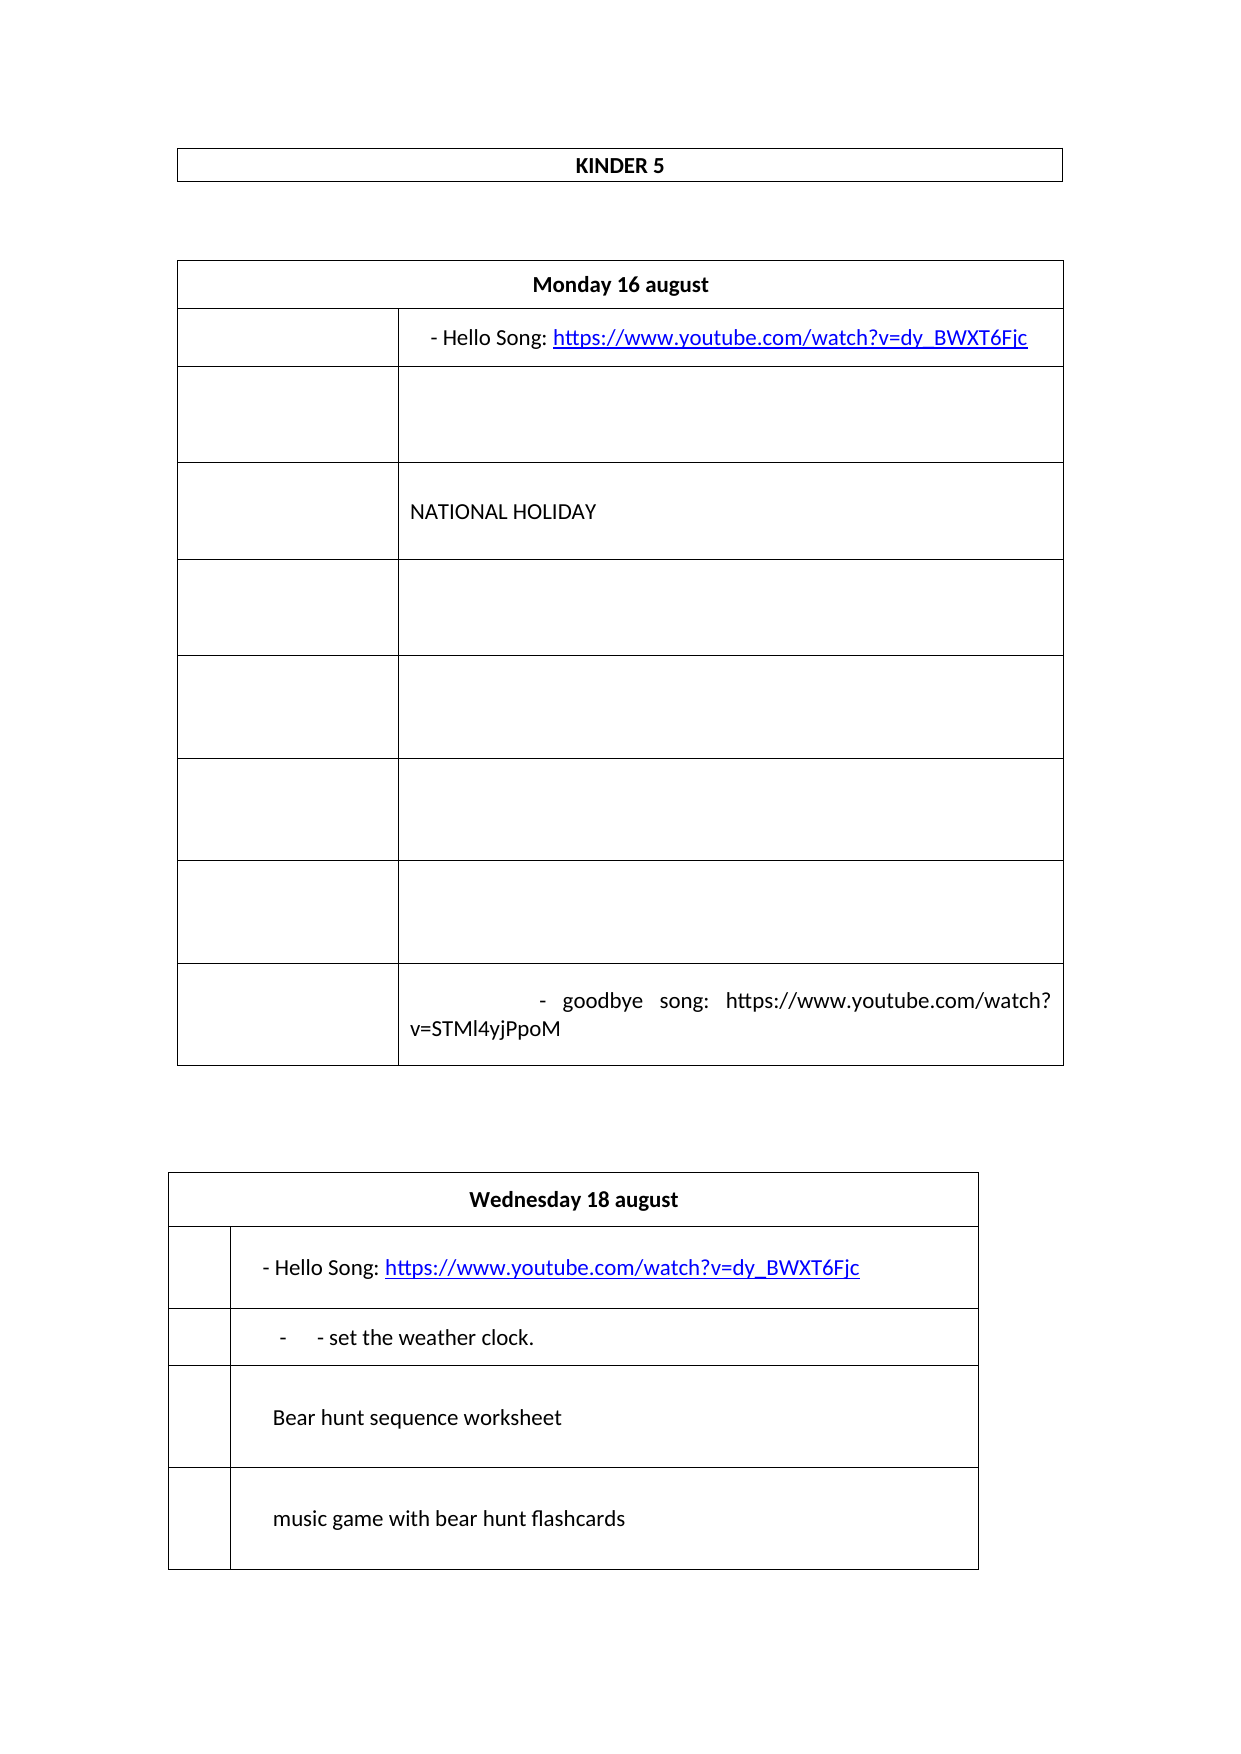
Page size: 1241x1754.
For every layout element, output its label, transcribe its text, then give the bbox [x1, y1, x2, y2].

table_cell [1004, 1365, 1072, 1467]
table_cell [1004, 1308, 1072, 1365]
table_cell music game with bear hunt flashcards [231, 1468, 978, 1568]
table_cell NATIONAL HOLIDAY [399, 463, 1063, 559]
table_cell [979, 1308, 1003, 1365]
table_cell [1004, 1226, 1072, 1308]
table_cell [399, 367, 1063, 462]
table_cell [979, 1467, 1003, 1568]
table_cell [399, 759, 1063, 860]
table_cell [399, 560, 1063, 655]
table_cell [979, 1226, 1003, 1308]
table_cell [169, 1227, 230, 1308]
table_cell [178, 367, 398, 462]
table_cell [178, 964, 398, 1065]
table_cell - Hello Song: https://www.youtube.com/watch?v=dy_BWXT6Fjc [231, 1227, 978, 1308]
table_cell [178, 656, 398, 758]
table_cell Bear hunt sequence worksheet [231, 1366, 978, 1467]
table_cell [979, 1365, 1003, 1467]
table_cell [178, 560, 398, 655]
table_header Wednesday 18 august [169, 1173, 978, 1226]
table_cell [169, 1366, 230, 1467]
table_cell - set the weather clock. [231, 1309, 978, 1365]
table_header [979, 1172, 1003, 1226]
table_cell [399, 861, 1063, 963]
table_cell [169, 1468, 230, 1568]
table_cell [178, 309, 398, 366]
table_cell [178, 759, 398, 860]
table_header [1004, 1172, 1072, 1226]
table_header Monday 16 august [178, 261, 1063, 308]
table_cell [178, 861, 398, 963]
table_cell - goodbye song: https://www.youtube.com/watch?v=STMl4yjPpoM [399, 964, 1063, 1065]
table_cell - Hello Song: https://www.youtube.com/watch?v=dy_BWXT6Fjc [399, 309, 1063, 366]
table_cell [169, 1309, 230, 1365]
table_cell [399, 656, 1063, 758]
text KINDER 5 [178, 149, 1062, 181]
table_cell [178, 463, 398, 559]
table_cell [1004, 1467, 1072, 1568]
